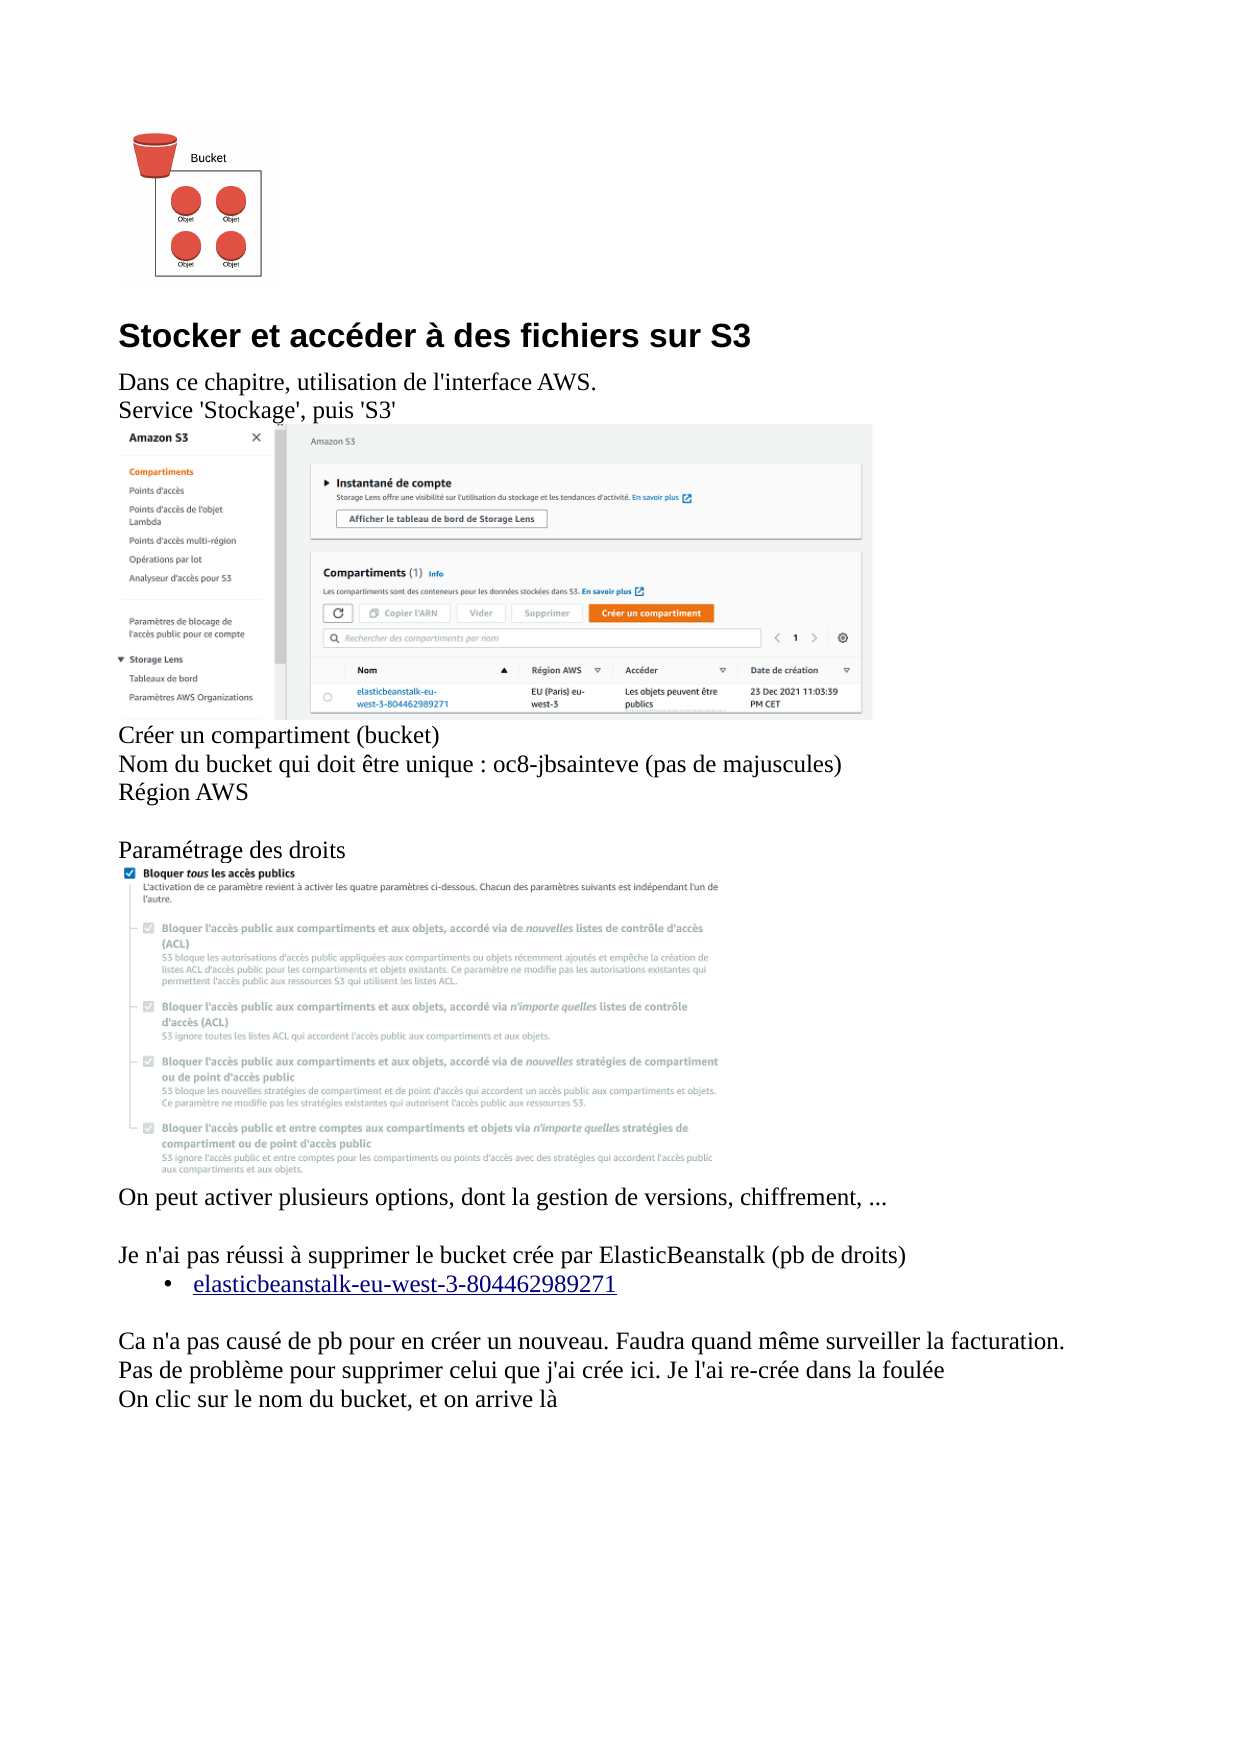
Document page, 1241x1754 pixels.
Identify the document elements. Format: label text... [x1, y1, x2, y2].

text Service 'Stockage', puis 'S3' [118, 395, 1122, 424]
list elasticbeanstalk-eu-west-3-804462989271 [164, 1269, 1122, 1297]
text Région AWS [118, 777, 1122, 806]
picture [118, 118, 276, 291]
picture [118, 424, 873, 720]
text On peut activer plusieurs options, dont la gestion de versions, chiffrement, ... [118, 1182, 1122, 1211]
text Pas de problème pour supprimer celui que j'ai crée ici. Je l'ai re-crée dans la foulée [118, 1355, 1122, 1384]
text Nom du bucket qui doit être unique : oc8-jbsainteve (pas de majuscules) [118, 749, 1122, 777]
text Créer un compartiment (bucket) [118, 720, 1122, 749]
picture [118, 863, 728, 1183]
text Ca n'a pas causé de pb pour en créer un nouveau. Faudra quand même surveiller la facturation. [118, 1326, 1122, 1355]
subtitle Stocker et accéder à des fichiers sur S3 [118, 316, 1122, 354]
text Dans ce chapitre, utilisation de l'interface AWS. [118, 367, 1122, 395]
text Paramétrage des droits [118, 835, 1122, 864]
text On clic sur le nom du bucket, et on arrive là [118, 1384, 1122, 1412]
text Je n'ai pas réussi à supprimer le bucket crée par ElasticBeanstalk (pb de droits) [118, 1240, 1122, 1269]
